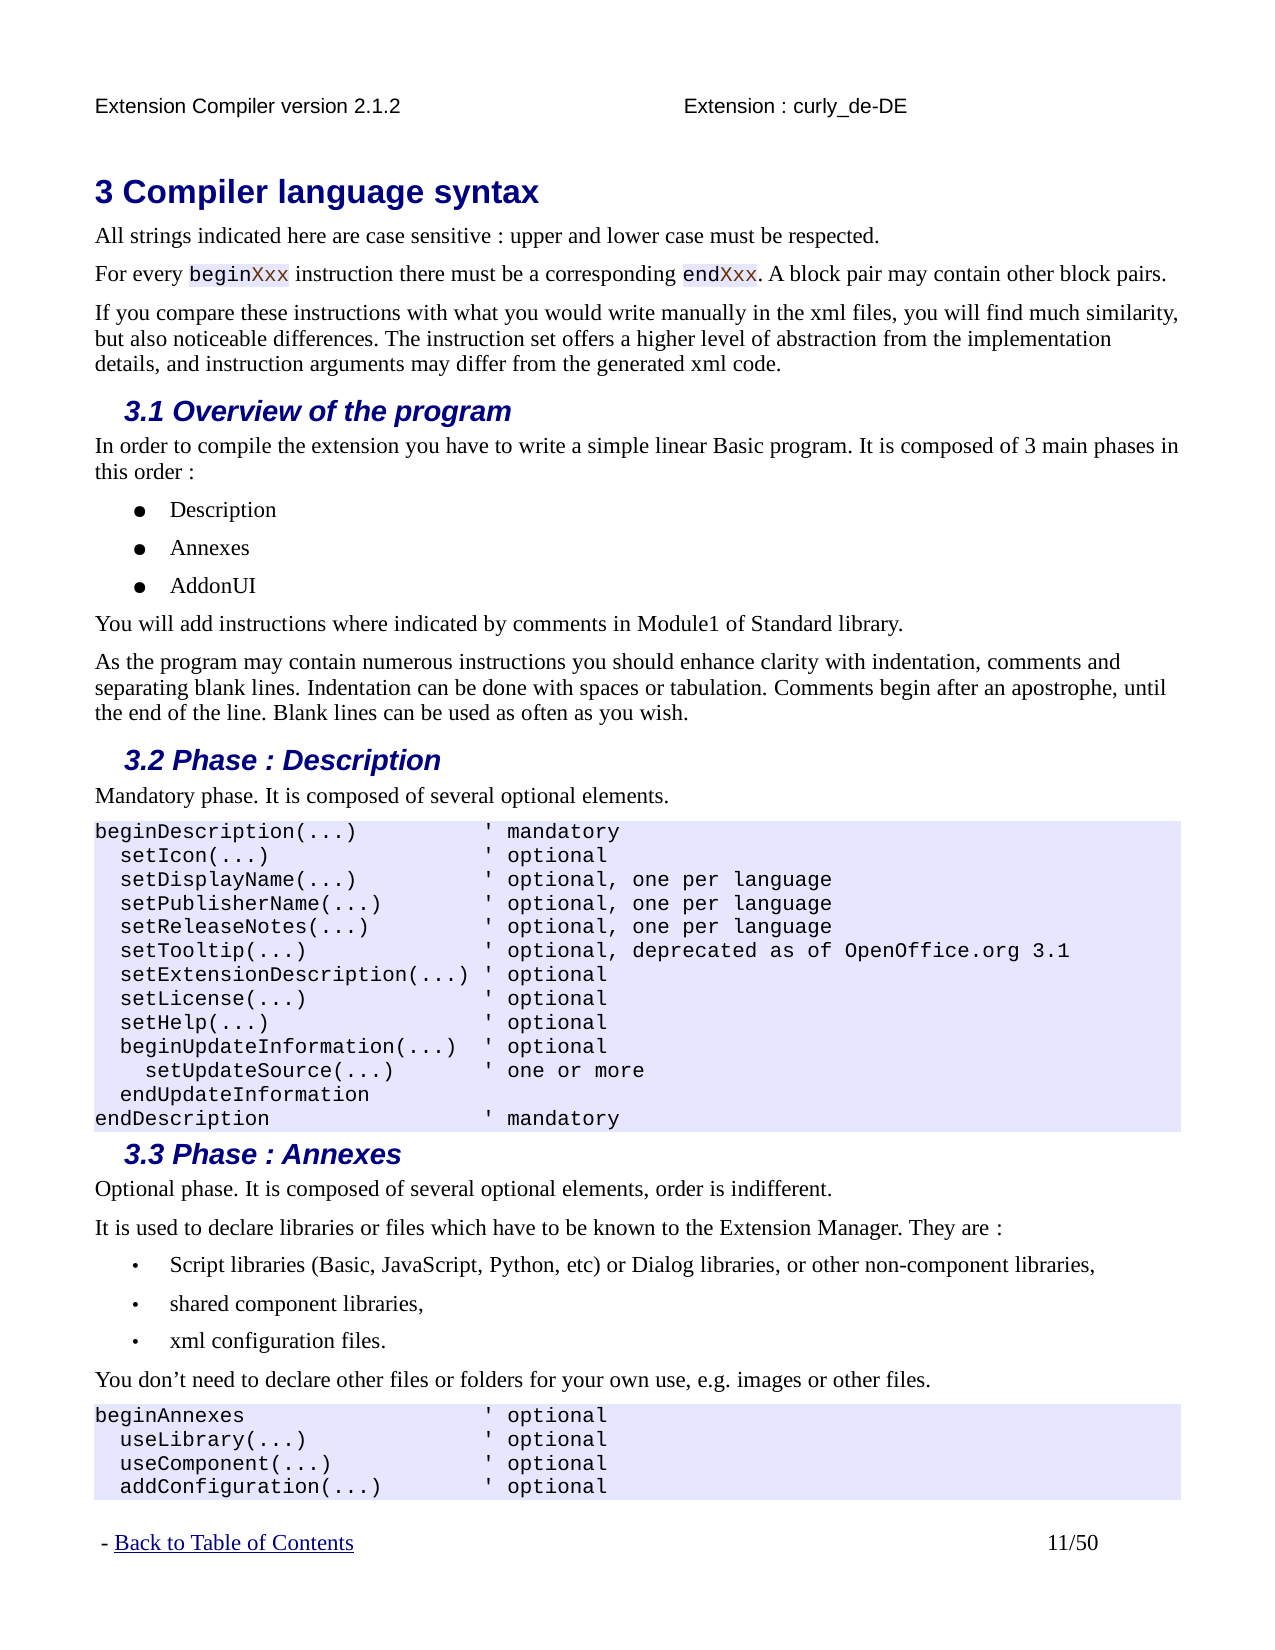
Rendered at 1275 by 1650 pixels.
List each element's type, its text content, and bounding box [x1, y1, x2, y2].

text endDescription ' mandatory [94, 1108, 1181, 1132]
text endUpdateInformation [94, 1084, 1181, 1108]
text If you compare these instructions with what you would write manually in the xml files, you will find much similarity, but also noticeable differences. The instruction set offers a higher level of abstraction from the implementation details, and instruction arguments may differ from the generated xml code. [94, 300, 1181, 377]
text useLibrary(...) ' optional [94, 1428, 1181, 1452]
text You don’t need to declare other files or folders for your own use, e.g. images or other files. [94, 1366, 1181, 1392]
text beginAnnexes ' optional [94, 1404, 1181, 1428]
text It is used to declare libraries or files which have to be known to the Extension Manager. They are : [94, 1214, 1181, 1240]
text setUpdateSource(...) ' one or more [94, 1060, 1181, 1084]
text setHelp(...) ' optional [94, 1012, 1181, 1036]
text useComponent(...) ' optional [94, 1452, 1181, 1476]
text setPublisherName(...) ' optional, one per language [94, 892, 1181, 916]
text addConfiguration(...) ' optional [94, 1476, 1181, 1500]
text setLicense(...) ' optional [94, 988, 1181, 1012]
text As the program may contain numerous instructions you should enhance clarity with indentation, comments and separating blank lines. Indentation can be done with spaces or tabulation. Comments begin after an apostrophe, until the end of the line. Blank lines can be used as often as you wish. [94, 649, 1181, 726]
text setIcon(...) ' optional [94, 844, 1181, 868]
list Annexes [132, 535, 1181, 561]
subtitle Phase : Annexes [124, 1138, 1181, 1170]
text setReleaseNotes(...) ' optional, one per language [94, 916, 1181, 940]
list shared component libraries, [132, 1290, 1181, 1316]
text In order to compile the extension you have to write a simple linear Basic program. It is composed of 3 main phases in this order : [94, 433, 1181, 484]
text Mandatory phase. It is composed of several optional elements. [94, 782, 1181, 808]
text All strings indicated here are case sensitive : upper and lower case must be respected. [94, 222, 1181, 248]
text beginDescription(...) ' mandatory [94, 821, 1181, 844]
text beginUpdateInformation(...) ' optional [94, 1036, 1181, 1060]
text For every beginXxx instruction there must be a corresponding endXxx. A block pair may contain other block pairs. [94, 261, 1181, 287]
subtitle Compiler language syntax [94, 172, 1181, 210]
subtitle Overview of the program [124, 395, 1181, 427]
text setDisplayName(...) ' optional, one per language [94, 868, 1181, 892]
list Script libraries (Basic, JavaScript, Python, etc) or Dialog libraries, or other non-component libraries, [132, 1252, 1181, 1278]
subtitle Phase : Description [124, 744, 1181, 777]
list Description [132, 497, 1181, 522]
text setExtensionDescription(...) ' optional [94, 964, 1181, 988]
text You will add instructions where indicated by comments in Module1 of Standard library. [94, 611, 1181, 637]
text Optional phase. It is composed of several optional elements, order is indifferent. [94, 1176, 1181, 1202]
list AddonUI [132, 573, 1181, 598]
list xml configuration files. [132, 1328, 1181, 1354]
text setTooltip(...) ' optional, deprecated as of OpenOffice.org 3.1 [94, 940, 1181, 964]
